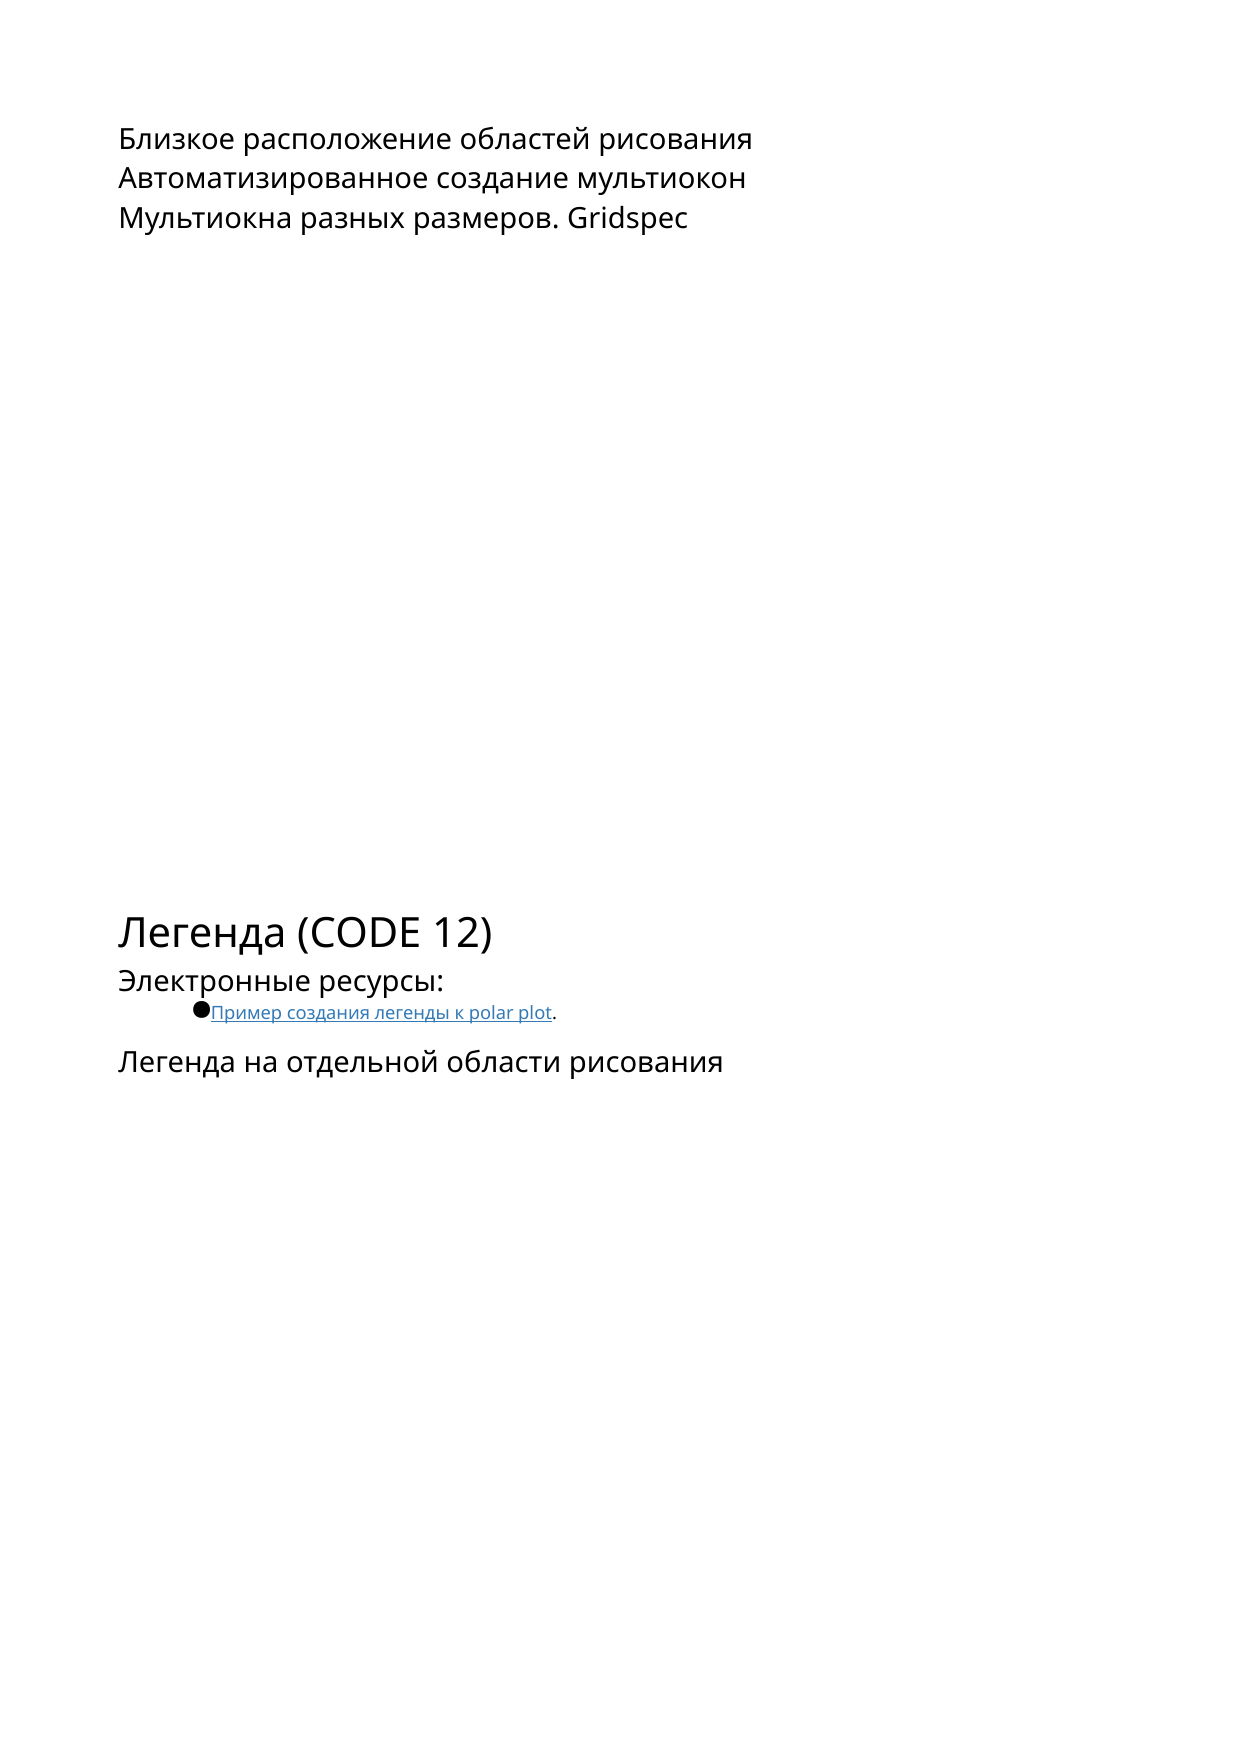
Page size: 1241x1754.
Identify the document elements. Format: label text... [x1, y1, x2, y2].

list Пример создания легенды к polar plot. [118, 1000, 1122, 1024]
subtitle Легенда (CODE 12) [118, 903, 1122, 960]
subtitle Автоматизированное создание мультиокон [118, 158, 1122, 197]
subtitle Легенда на отдельной области рисования [118, 1041, 1122, 1081]
subtitle Электронные ресурсы: [118, 960, 1122, 1000]
subtitle Близкое расположение областей рисования [118, 118, 1122, 158]
subtitle Мультиокна разных размеров. Gridspec [118, 197, 1122, 237]
